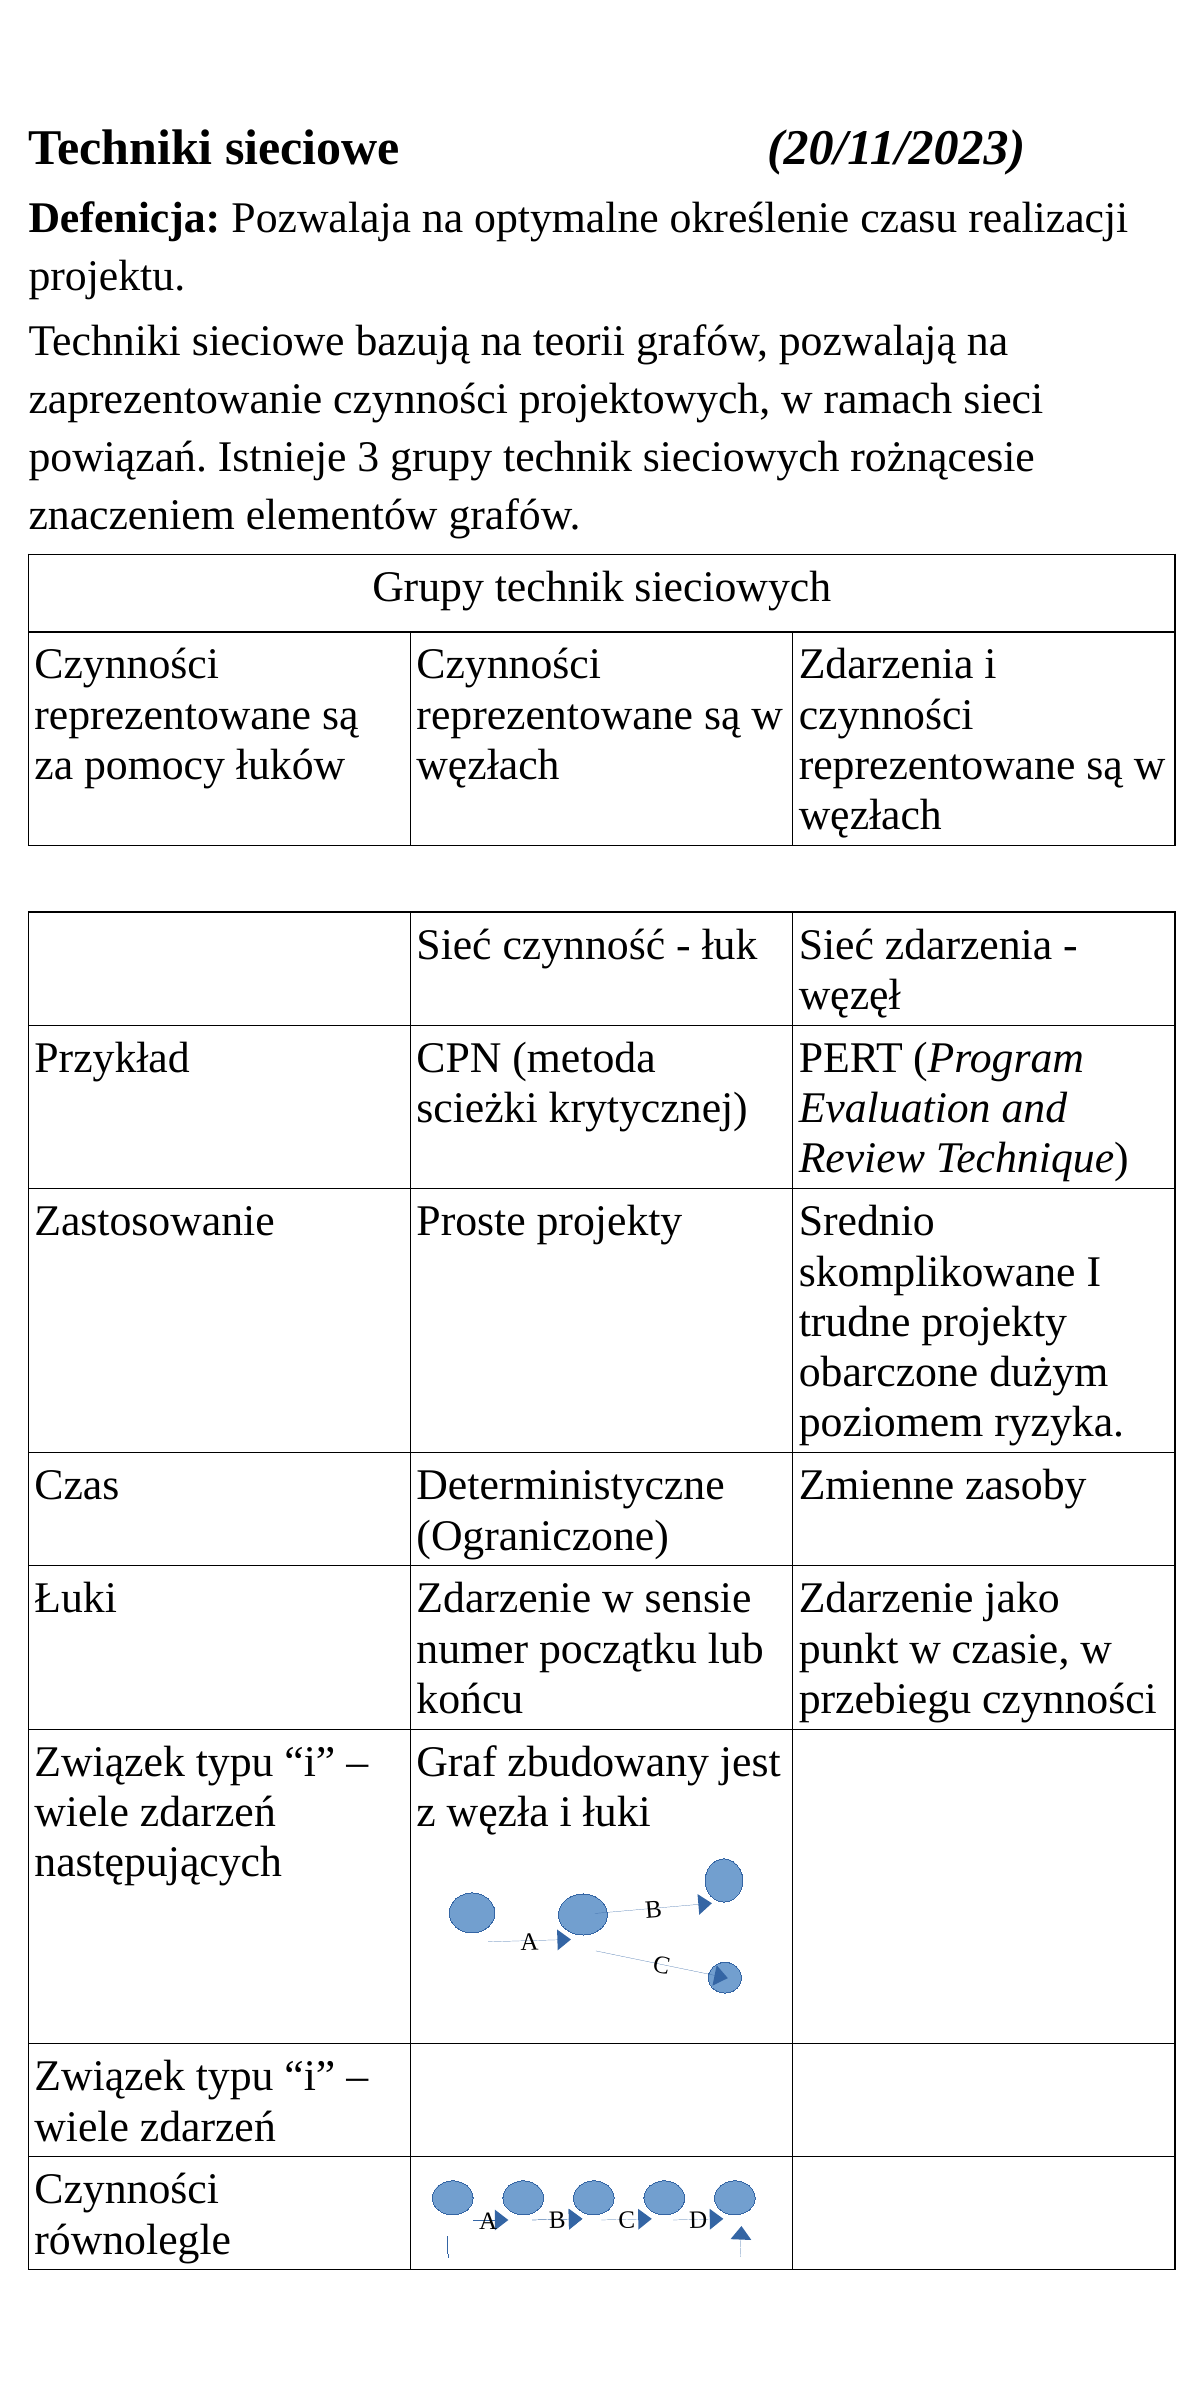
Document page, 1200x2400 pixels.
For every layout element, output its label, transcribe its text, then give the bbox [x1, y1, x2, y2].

text Techniki sieciowe (20/11/2023) [28, 118, 1175, 176]
table_cell Łuki [29, 1566, 410, 1729]
table_cell Czas [29, 1453, 410, 1565]
table_cell Czynności reprezentowane są w węzłach [411, 633, 792, 845]
table_cell PERT (Program Evaluation and Review Technique) [793, 1026, 1174, 1188]
table_cell CPN (metoda scieżki krytycznej) [411, 1026, 792, 1188]
table_cell Związek typu “i” – wiele zdarzeń [29, 2044, 410, 2156]
table_cell Związek typu “i” – wiele zdarzeń następujących [29, 1730, 410, 2043]
table_header Grupy technik sieciowych [29, 555, 1174, 631]
table_cell [793, 2157, 1174, 2269]
table_cell [411, 2157, 792, 2269]
text Techniki sieciowe bazują na teorii grafów, pozwalają na zaprezentowanie czynności projektowych, w ramach sieci powiązań. Istnieje 3 grupy technik sieciowych rożnącesie znaczeniem elementów grafów. [28, 315, 1175, 538]
table_cell Przykład [29, 1026, 410, 1188]
table_cell Czynności reprezentowane są za pomocy łuków [29, 633, 410, 845]
table_cell [793, 1730, 1174, 2043]
table_header Sieć zdarzenia - węzęł [793, 913, 1174, 1024]
table_cell Zdarzenia i czynności reprezentowane są w węzłach [793, 633, 1174, 845]
table_cell Zdarzenie jako punkt w czasie, w przebiegu czynności [793, 1566, 1174, 1729]
table_cell Proste projekty [411, 1189, 792, 1452]
table_header [29, 913, 410, 1024]
table_cell [793, 2044, 1174, 2156]
table_header Sieć czynność - łuk [411, 913, 792, 1024]
table_cell Zmienne zasoby [793, 1453, 1174, 1565]
table_cell Czynności równolegle [29, 2157, 410, 2269]
text Defenicja: Pozwalaja na optymalne określenie czasu realizacji projektu. [28, 192, 1175, 300]
table_cell Srednio skomplikowane I trudne projekty obarczone dużym poziomem ryzyka. [793, 1189, 1174, 1452]
table_cell Zdarzenie w sensie numer początku lub końcu [411, 1566, 792, 1729]
table_cell Graf zbudowany jest z węzła i łuki [411, 1730, 792, 2043]
table_cell [411, 2044, 792, 2156]
table_cell Deterministyczne (Ograniczone) [411, 1453, 792, 1565]
table_cell Zastosowanie [29, 1189, 410, 1452]
